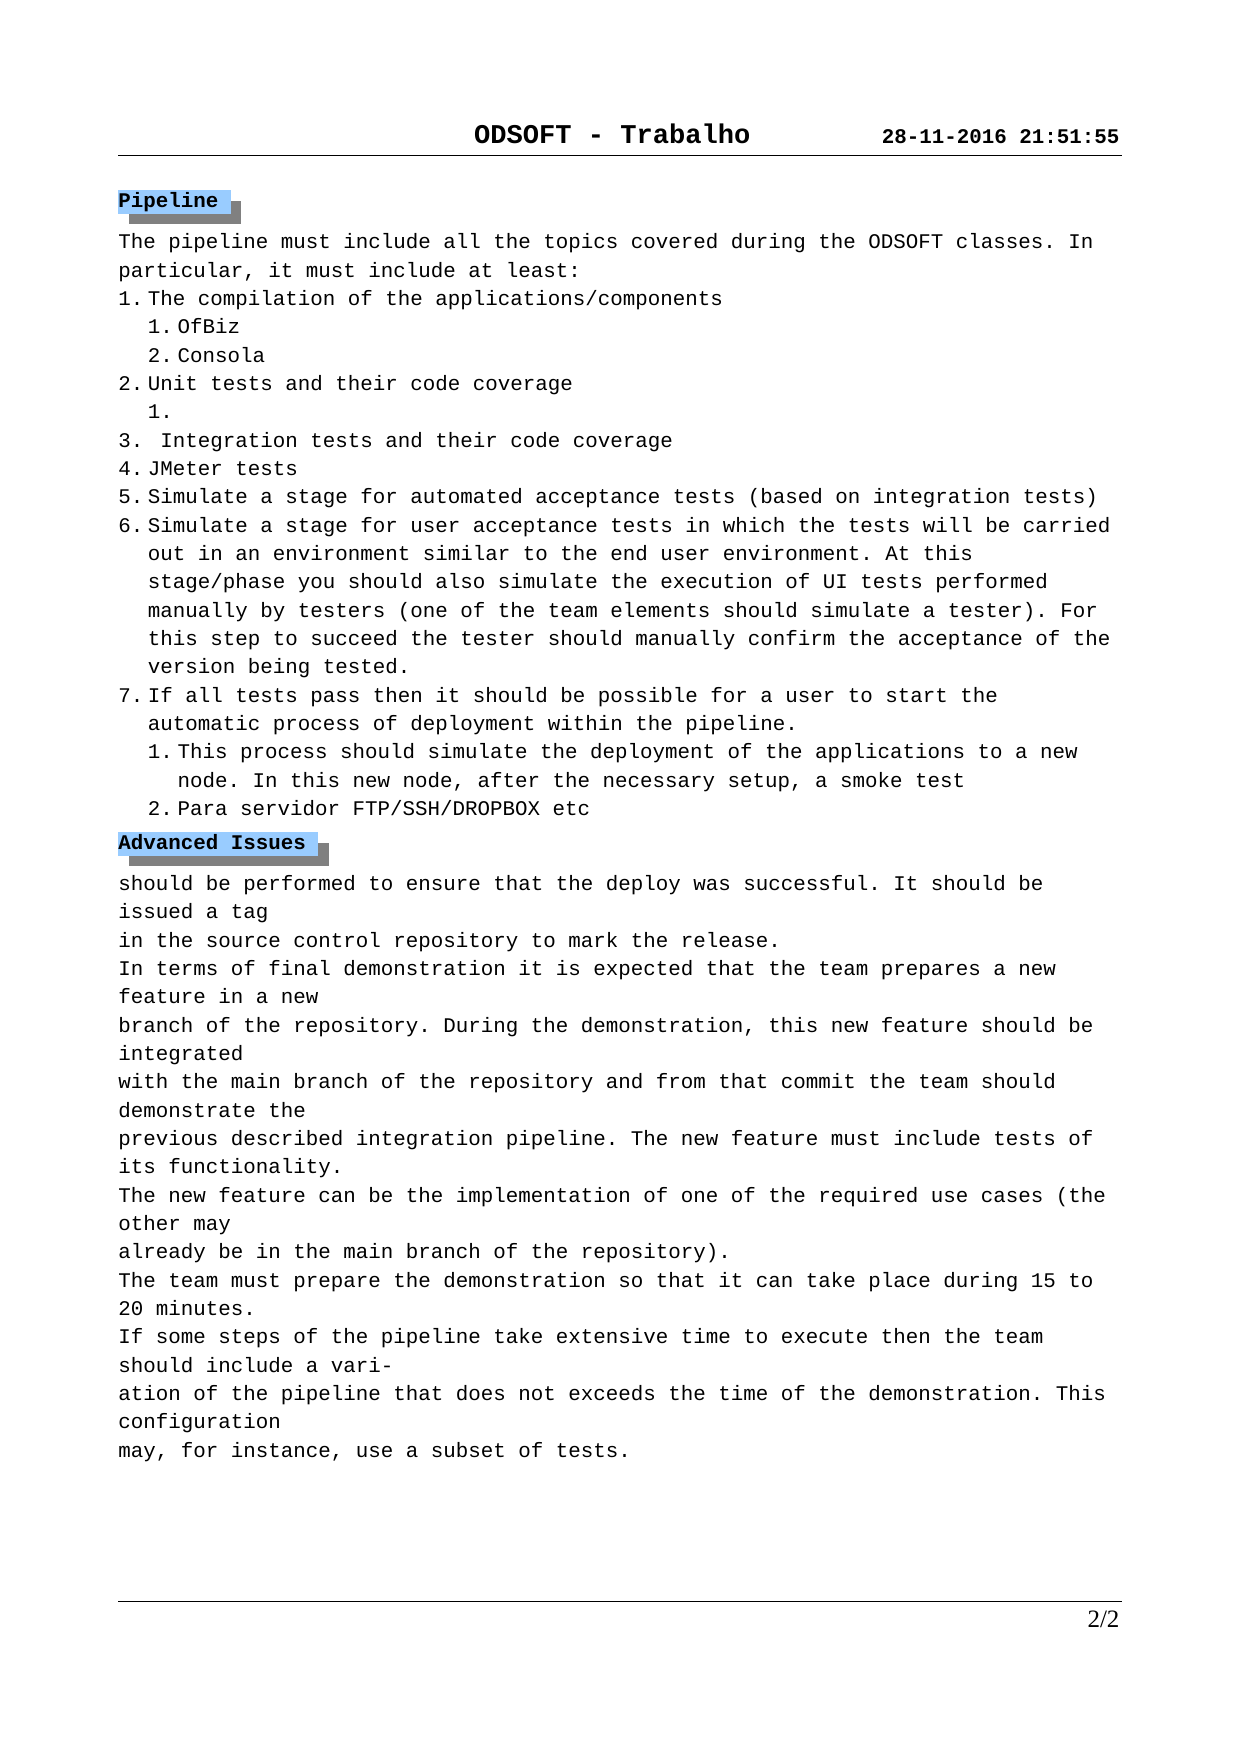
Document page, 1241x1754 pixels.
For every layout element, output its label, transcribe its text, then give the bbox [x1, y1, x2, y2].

list The new feature can be the implementation of one of the required use cases (the other may [118, 1185, 1122, 1237]
list Integration tests and their code coverage [118, 429, 1122, 453]
list with the main branch of the repository and from that commit the team should demonstrate the [118, 1072, 1122, 1123]
list Simulate a stage for user acceptance tests in which the tests will be carried out in an environment similar to the end user environment. At this stage/phase you should also simulate the execution of UI tests performed manually by testers (one of the team elements should simulate a tester). For this step to succeed the tester should manually confirm the acceptance of the version being tested. [118, 514, 1122, 680]
list already be in the main branch of the repository). [118, 1242, 1122, 1265]
list The team must prepare the demonstration so that it can take place during 15 to 20 minutes. [118, 1270, 1122, 1322]
subtitle Pipeline [231, 190, 1122, 224]
list This process should simulate the deployment of the applications to a new node. In this new node, after the necessary setup, a smoke test [148, 741, 1122, 793]
list OfBiz [148, 316, 1122, 340]
subtitle Advanced Issues [318, 832, 1122, 866]
list Consola [148, 344, 1122, 368]
list should be performed to ensure that the deploy was successful. It should be issued a tag [118, 873, 1122, 925]
list The pipeline must include all the topics covered during the ODSOFT classes. In particular, it must include at least: [118, 231, 1122, 283]
list The compilation of the applications/components [118, 288, 1122, 312]
list may, for instance, use a subset of tests. [118, 1440, 1122, 1463]
list Simulate a stage for automated acceptance tests (based on integration tests) [118, 486, 1122, 510]
list ation of the pipeline that does not exceeds the time of the demonstration. This configuration [118, 1383, 1122, 1435]
list In terms of final demonstration it is expected that the team prepares a new feature in a new [118, 958, 1122, 1010]
list Para servidor FTP/SSH/DROPBOX etc [148, 798, 1122, 822]
list If some steps of the pipeline take extensive time to execute then the team should include a vari- [118, 1327, 1122, 1378]
list Unit tests and their code coverage [118, 373, 1122, 397]
list previous described integration pipeline. The new feature must include tests of its functionality. [118, 1128, 1122, 1180]
list If all tests pass then it should be possible for a user to start the automatic process of deployment within the pipeline. [118, 684, 1122, 737]
list branch of the repository. During the demonstration, this new feature should be integrated [118, 1015, 1122, 1067]
list in the source control repository to mark the release. [118, 930, 1122, 953]
list JMeter tests [118, 458, 1122, 482]
